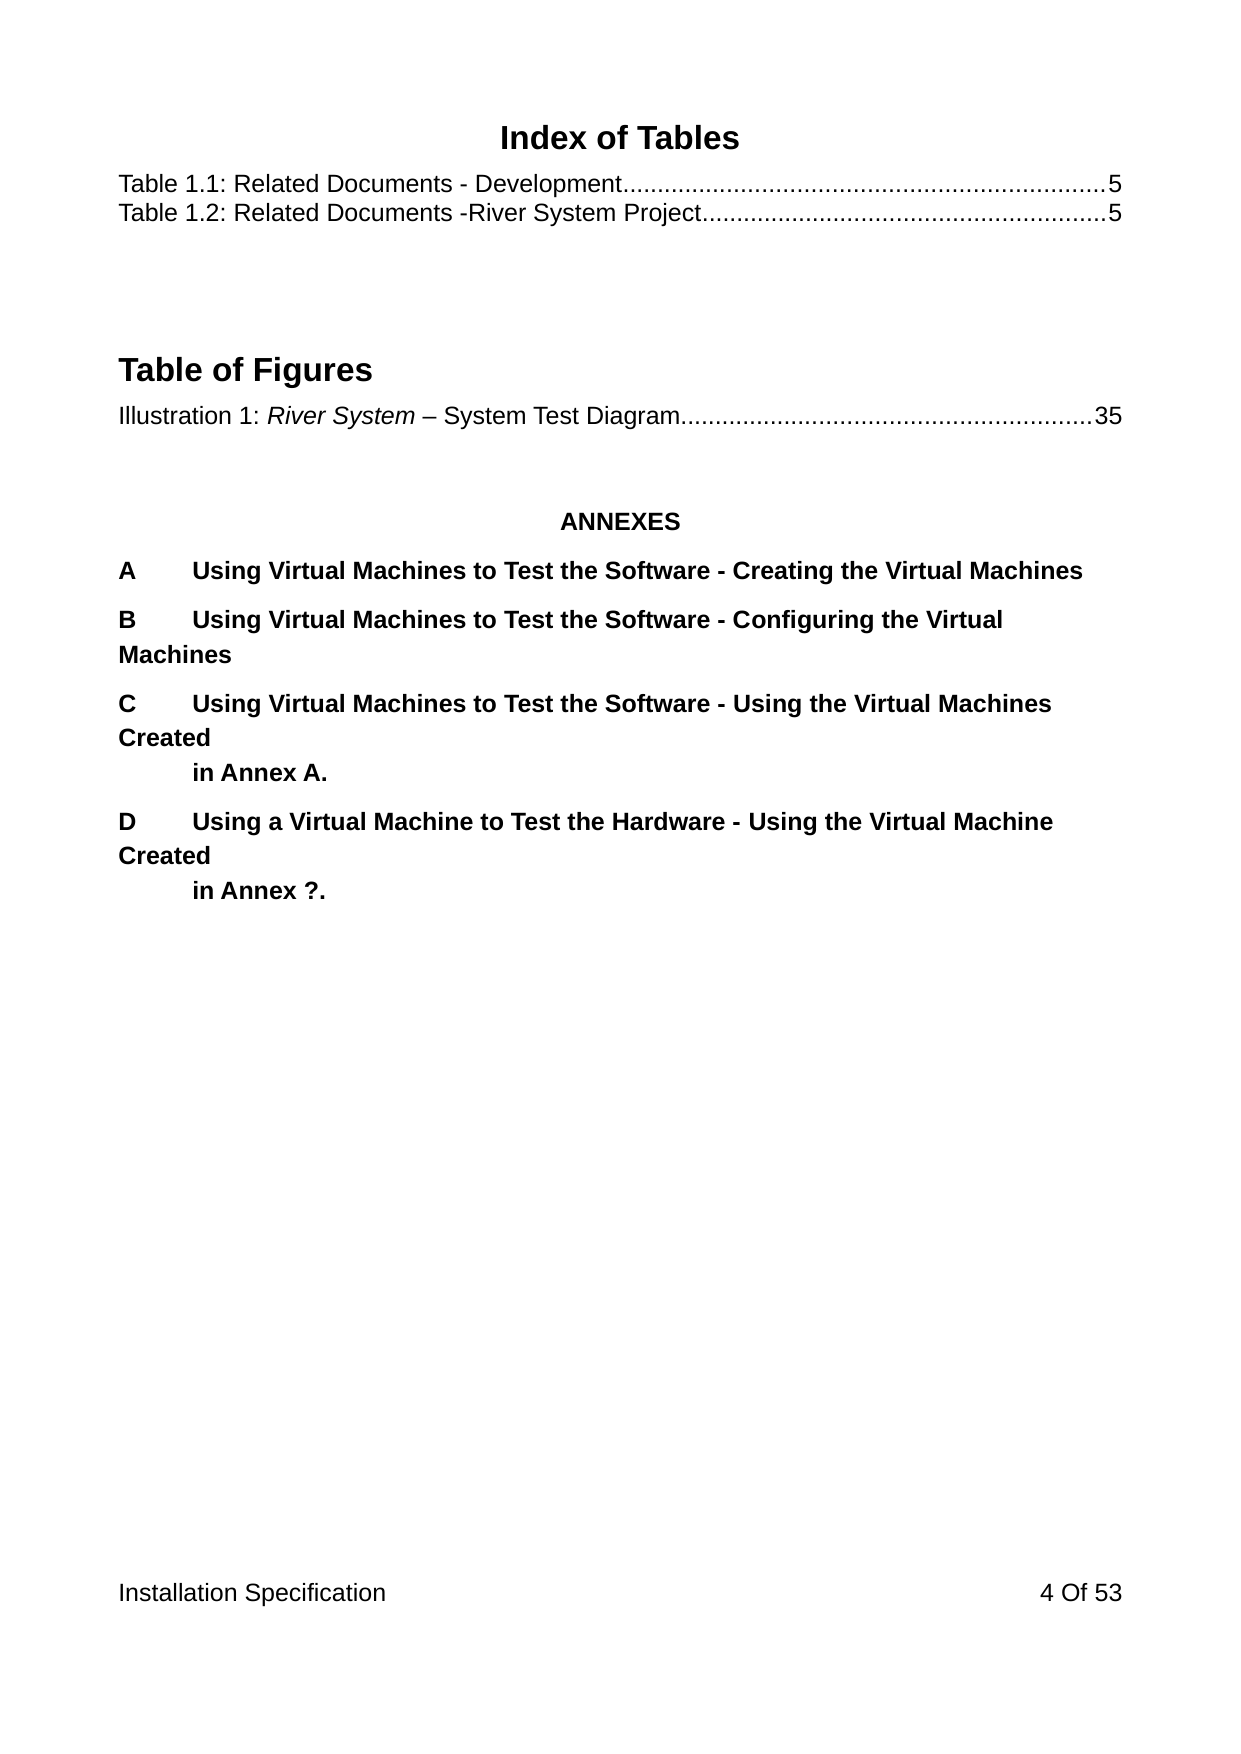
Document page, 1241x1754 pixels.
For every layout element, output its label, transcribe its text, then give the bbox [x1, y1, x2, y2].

text ANNEXES [118, 507, 1122, 536]
text Table 1.1: Related Documents - Development 5 [118, 169, 1122, 198]
text Table 1.2: Related Documents -River System Project 5 [118, 198, 1122, 227]
subtitle Table of Figures [118, 350, 1122, 388]
subtitle Index of Tables [118, 118, 1122, 157]
text Illustration 1: River System – System Test Diagram 35 [118, 401, 1122, 429]
text B Using Virtual Machines to Test the Software - Configuring the Virtual Machines [118, 605, 1122, 668]
text A Using Virtual Machines to Test the Software - Creating the Virtual Machines [118, 556, 1122, 585]
text D Using a Virtual Machine to Test the Hardware - Using the Virtual Machine Created in Annex ?. [118, 807, 1122, 904]
text C Using Virtual Machines to Test the Software - Using the Virtual Machines Created in Annex A. [118, 689, 1122, 787]
